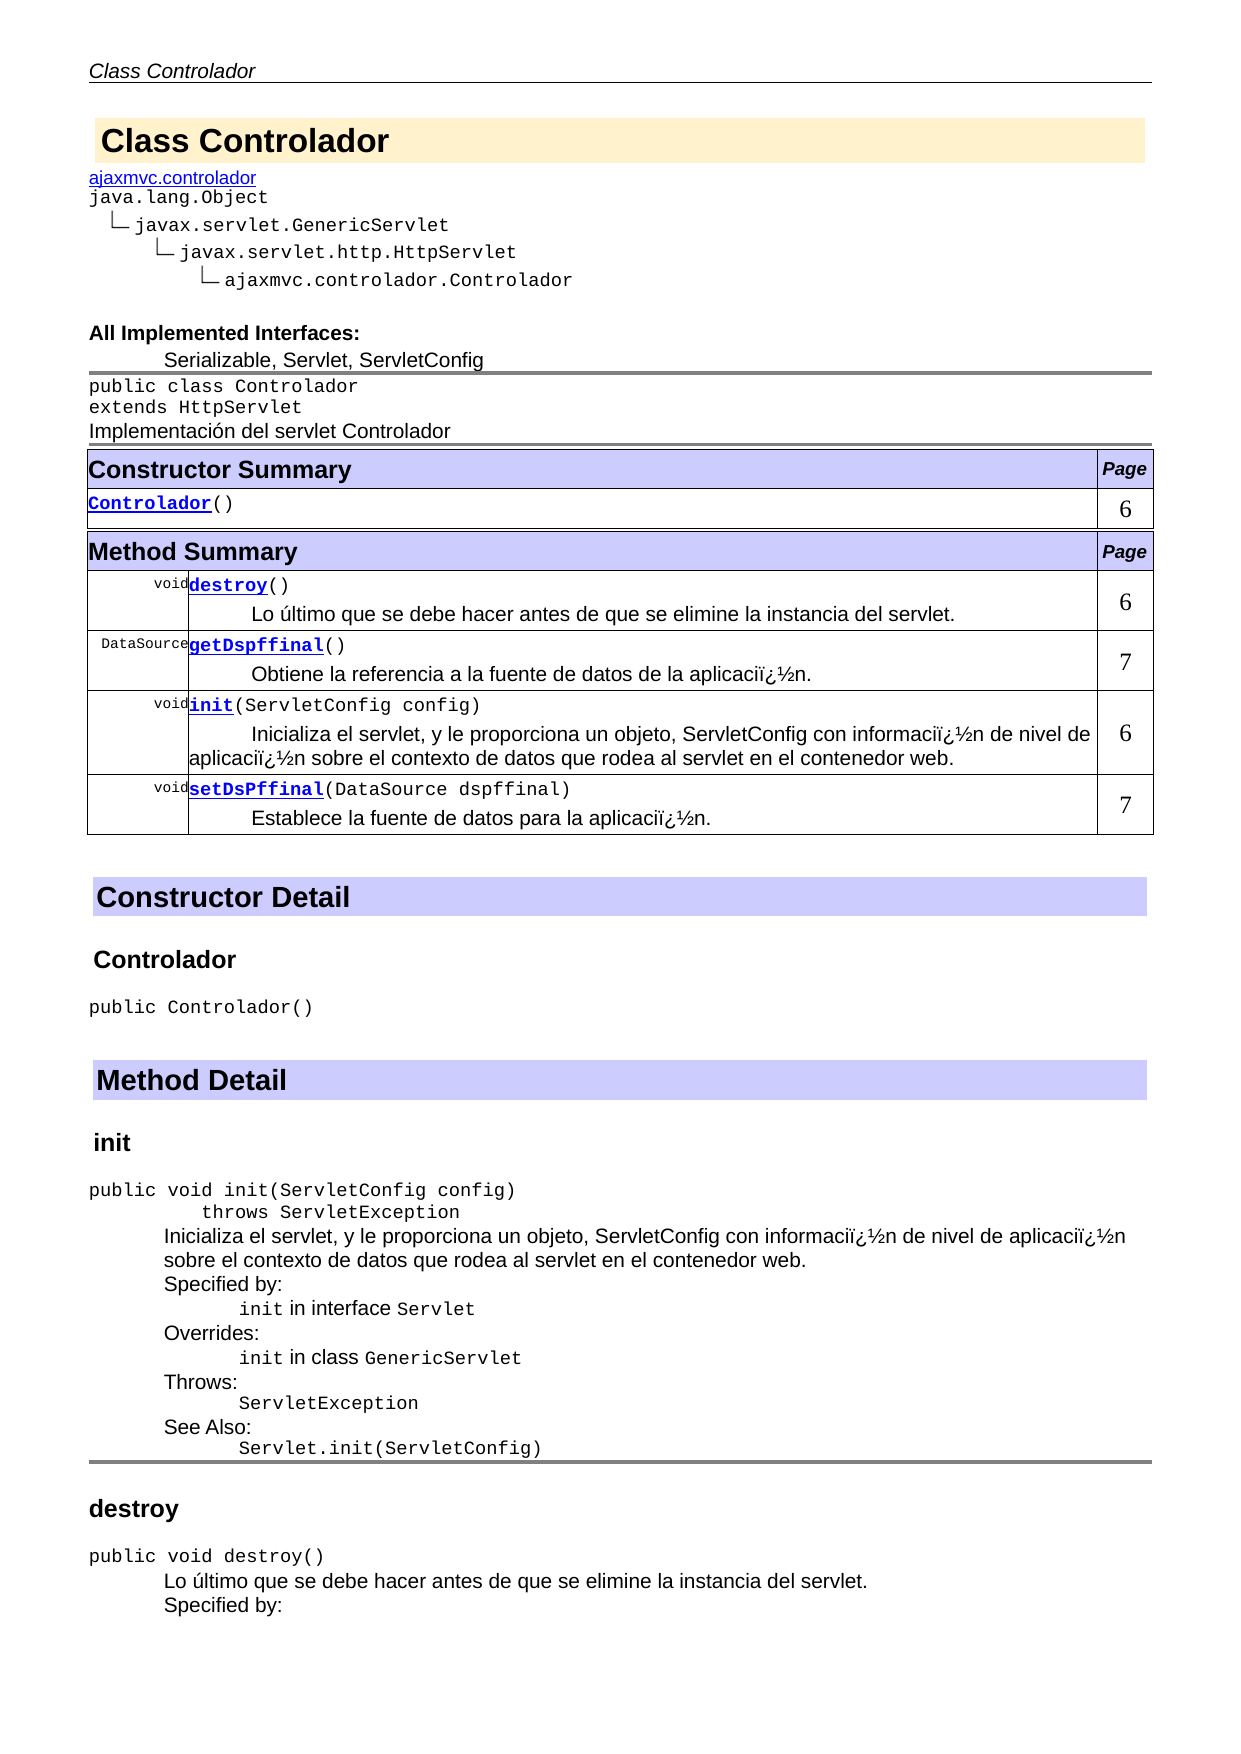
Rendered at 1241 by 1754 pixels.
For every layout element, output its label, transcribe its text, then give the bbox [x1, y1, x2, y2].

subtitle Class Controlador [96, 120, 1144, 162]
text ajaxmvc.controlador.Controlador [88, 264, 1152, 292]
text public class Controlador [88, 377, 1152, 398]
table_cell void [88, 775, 188, 834]
table_header Page [1098, 532, 1153, 570]
table_cell Controlador() [88, 489, 1097, 528]
text Specified by: [163, 1592, 1152, 1616]
text ajaxmvc.controlador [88, 167, 1152, 188]
text Inicializa el servlet, y le proporciona un objeto, ServletConfig con informaciï¿½n de nivel de aplicaciï¿½n sobre el contexto de datos que rodea al servlet en el contenedor web. [163, 1224, 1152, 1272]
text javax.servlet.GenericServlet [88, 209, 1152, 237]
subtitle init [93, 1128, 1147, 1157]
subtitle All Implemented Interfaces: [88, 321, 1152, 345]
picture [111, 209, 135, 232]
table_cell 7 [1098, 775, 1153, 834]
picture [201, 264, 225, 287]
text Throws: [163, 1370, 1152, 1394]
subtitle Method Detail [94, 1061, 1146, 1099]
table_cell void [88, 691, 188, 774]
text Implementación del servlet Controlador [88, 419, 1152, 443]
table_cell getDspffinal() Obtiene la referencia a la fuente de datos de la aplicaciï¿½n. [189, 631, 1097, 690]
table_cell setDsPffinal(DataSource dspffinal) Establece la fuente de datos para la aplicaciï¿½n. [189, 775, 1097, 834]
text Lo último que se debe hacer antes de que se elimine la instancia del servlet. [163, 1568, 1152, 1592]
text public void destroy() [88, 1547, 1152, 1568]
table_cell init(ServletConfig config) Inicializa el servlet, y le proporciona un objeto, ServletConfig con informaciï¿½n de nivel de aplicaciï¿½n sobre el contexto de datos que rodea al servlet en el contenedor web. [189, 691, 1097, 774]
text javax.servlet.http.HttpServlet [88, 237, 1152, 264]
table_cell void [88, 571, 188, 630]
text extends HttpServlet [88, 398, 1152, 419]
text Overrides: [163, 1321, 1152, 1345]
table_header Constructor Summary [88, 450, 1097, 488]
picture [156, 237, 180, 259]
text Serializable, Servlet, ServletConfig [163, 347, 1152, 371]
table_cell 6 [1098, 691, 1153, 774]
table_cell destroy() Lo último que se debe hacer antes de que se elimine la instancia del servlet. [189, 571, 1097, 630]
text public Controlador() [88, 998, 1152, 1019]
text init in class GenericServlet [238, 1345, 1152, 1370]
text See Also: [163, 1415, 1152, 1439]
text public void init(ServletConfig config) throws ServletException [88, 1181, 1152, 1224]
text Specified by: [163, 1272, 1152, 1296]
table_header Method Summary [88, 532, 1097, 570]
text init in interface Servlet [238, 1296, 1152, 1321]
text ServletException [238, 1394, 1152, 1415]
text java.lang.Object [88, 188, 1152, 209]
table_cell 7 [1098, 631, 1153, 690]
table_header Page [1098, 450, 1153, 488]
subtitle destroy [88, 1491, 1152, 1523]
table_cell 6 [1098, 489, 1153, 528]
subtitle Constructor Detail [94, 878, 1146, 915]
subtitle Controlador [93, 945, 1147, 973]
table_cell DataSource [88, 631, 188, 690]
text Servlet.init(ServletConfig) [238, 1439, 1152, 1460]
table_cell 6 [1098, 571, 1153, 630]
